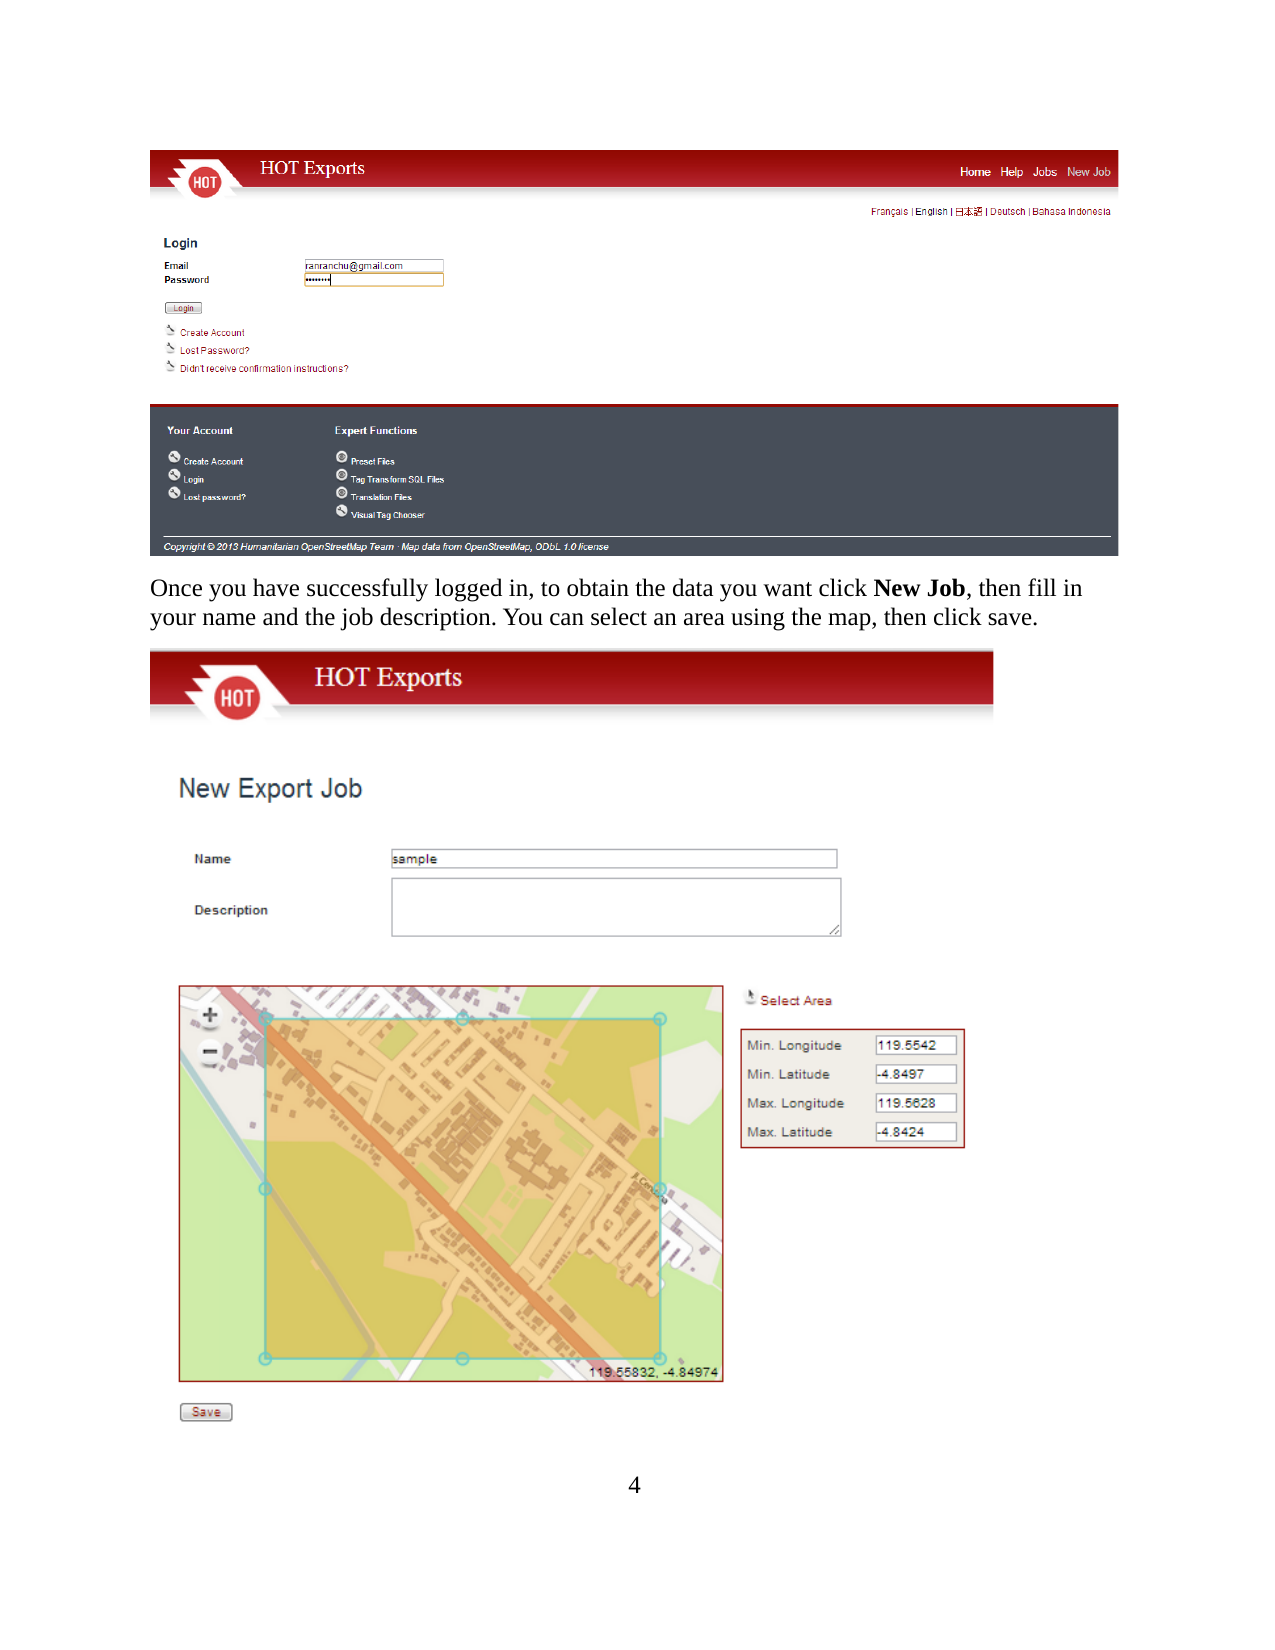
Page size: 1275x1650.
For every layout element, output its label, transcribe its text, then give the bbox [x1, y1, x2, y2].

picture [150, 648, 994, 1440]
text Once you have successfully logged in, to obtain the data you want click New Job, then fill in your name and the job description. You can select an area using the map, then click save. [150, 573, 1125, 631]
picture [150, 150, 1119, 556]
